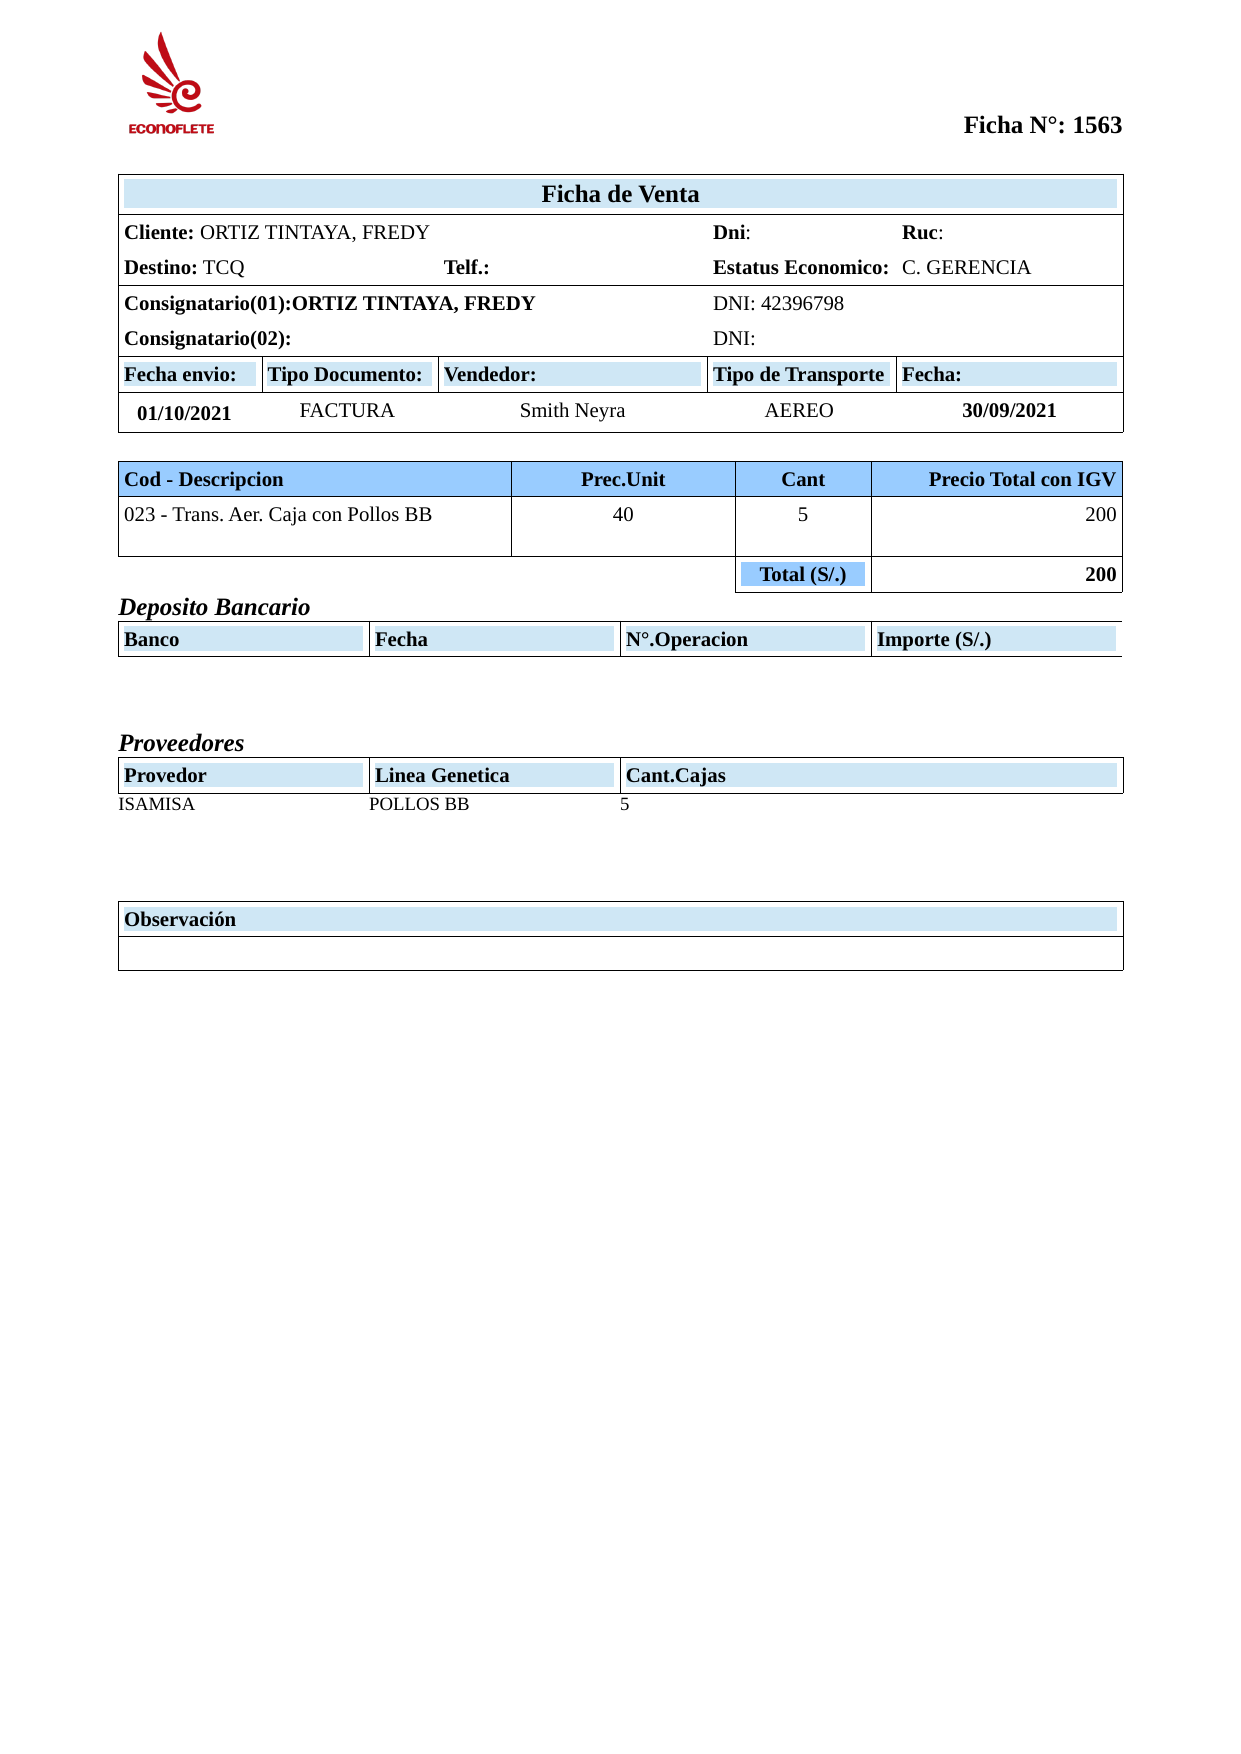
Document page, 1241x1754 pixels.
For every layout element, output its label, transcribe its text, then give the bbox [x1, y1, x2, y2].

table_cell [871, 657, 1122, 680]
table_cell [620, 705, 871, 728]
table_cell [369, 836, 620, 858]
table_cell Consignatario(02): [119, 321, 707, 356]
table_cell 01/10/2021 [119, 393, 262, 432]
table_cell Vendedor: [439, 357, 707, 392]
table_cell [118, 680, 369, 704]
table_cell [118, 557, 511, 592]
table_cell [871, 705, 1122, 728]
table_cell Telf.: [438, 249, 707, 285]
table_cell [118, 858, 369, 879]
table_cell 200 [872, 497, 1122, 556]
picture [118, 31, 225, 134]
table_header Cant.Cajas [621, 758, 1123, 793]
table_header Provedor [119, 758, 369, 793]
table_cell Destino: TCQ [119, 249, 438, 285]
table_cell [369, 879, 620, 901]
table_cell Tipo Documento: [263, 357, 438, 392]
table_cell 200 [872, 557, 1122, 592]
text Proveedores [118, 728, 1122, 757]
table_cell [369, 680, 620, 704]
table_header Cant [736, 462, 871, 496]
table_cell Fecha: [897, 357, 1123, 392]
table_cell [118, 836, 369, 858]
table_cell [118, 815, 369, 836]
table_cell AEREO [707, 393, 896, 432]
table_cell 5 [620, 794, 1123, 814]
table_cell 5 [736, 497, 871, 556]
table_cell Estatus Economico: [707, 249, 896, 285]
table_header Observación [119, 902, 1123, 936]
table_cell C. GERENCIA [896, 249, 1123, 285]
table_cell Dni: [707, 215, 896, 249]
table_cell FACTURA [262, 393, 438, 432]
table_cell [620, 657, 871, 680]
table_header Fecha [370, 622, 620, 656]
text Deposito Bancario [118, 592, 1122, 621]
table_cell [511, 557, 735, 592]
table_cell POLLOS BB [369, 794, 620, 814]
table_cell ISAMISA [118, 794, 369, 814]
table_cell DNI: [707, 321, 1123, 356]
table_cell [118, 879, 369, 901]
table_header Banco [119, 622, 369, 656]
table_cell Ruc: [896, 215, 1123, 249]
table_cell [369, 657, 620, 680]
table_cell [620, 836, 1123, 858]
table_cell Cliente: ORTIZ TINTAYA, FREDY [119, 215, 707, 249]
table_header N°.Operacion [621, 622, 871, 656]
table_cell [369, 705, 620, 728]
table_header Importe (S/.) [872, 622, 1122, 656]
table_cell Smith Neyra [438, 393, 707, 432]
table_cell [369, 815, 620, 836]
table_cell [620, 680, 871, 704]
table_cell Total (S/.) [736, 557, 871, 592]
table_cell [118, 657, 369, 680]
table_cell Consignatario(01):ORTIZ TINTAYA, FREDY [119, 286, 707, 321]
table_cell [871, 680, 1122, 704]
table_cell [119, 937, 1123, 969]
table_header Ficha de Venta [119, 175, 1123, 214]
table_header Cod - Descripcion [119, 462, 511, 496]
table_cell 30/09/2021 [896, 393, 1123, 432]
table_header Prec.Unit [512, 462, 735, 496]
table_cell DNI: 42396798 [707, 286, 1123, 321]
table_cell 40 [512, 497, 735, 556]
table_header Linea Genetica [370, 758, 620, 793]
table_cell Fecha envio: [119, 357, 262, 392]
table_cell Tipo de Transporte [708, 357, 896, 392]
table_header Precio Total con IGV [872, 462, 1122, 496]
table_cell [620, 879, 1123, 901]
table_cell 023 - Trans. Aer. Caja con Pollos BB [119, 497, 511, 556]
table_cell [369, 858, 620, 879]
table_cell [620, 858, 1123, 879]
table_cell [118, 705, 369, 728]
table_cell [620, 815, 1123, 836]
